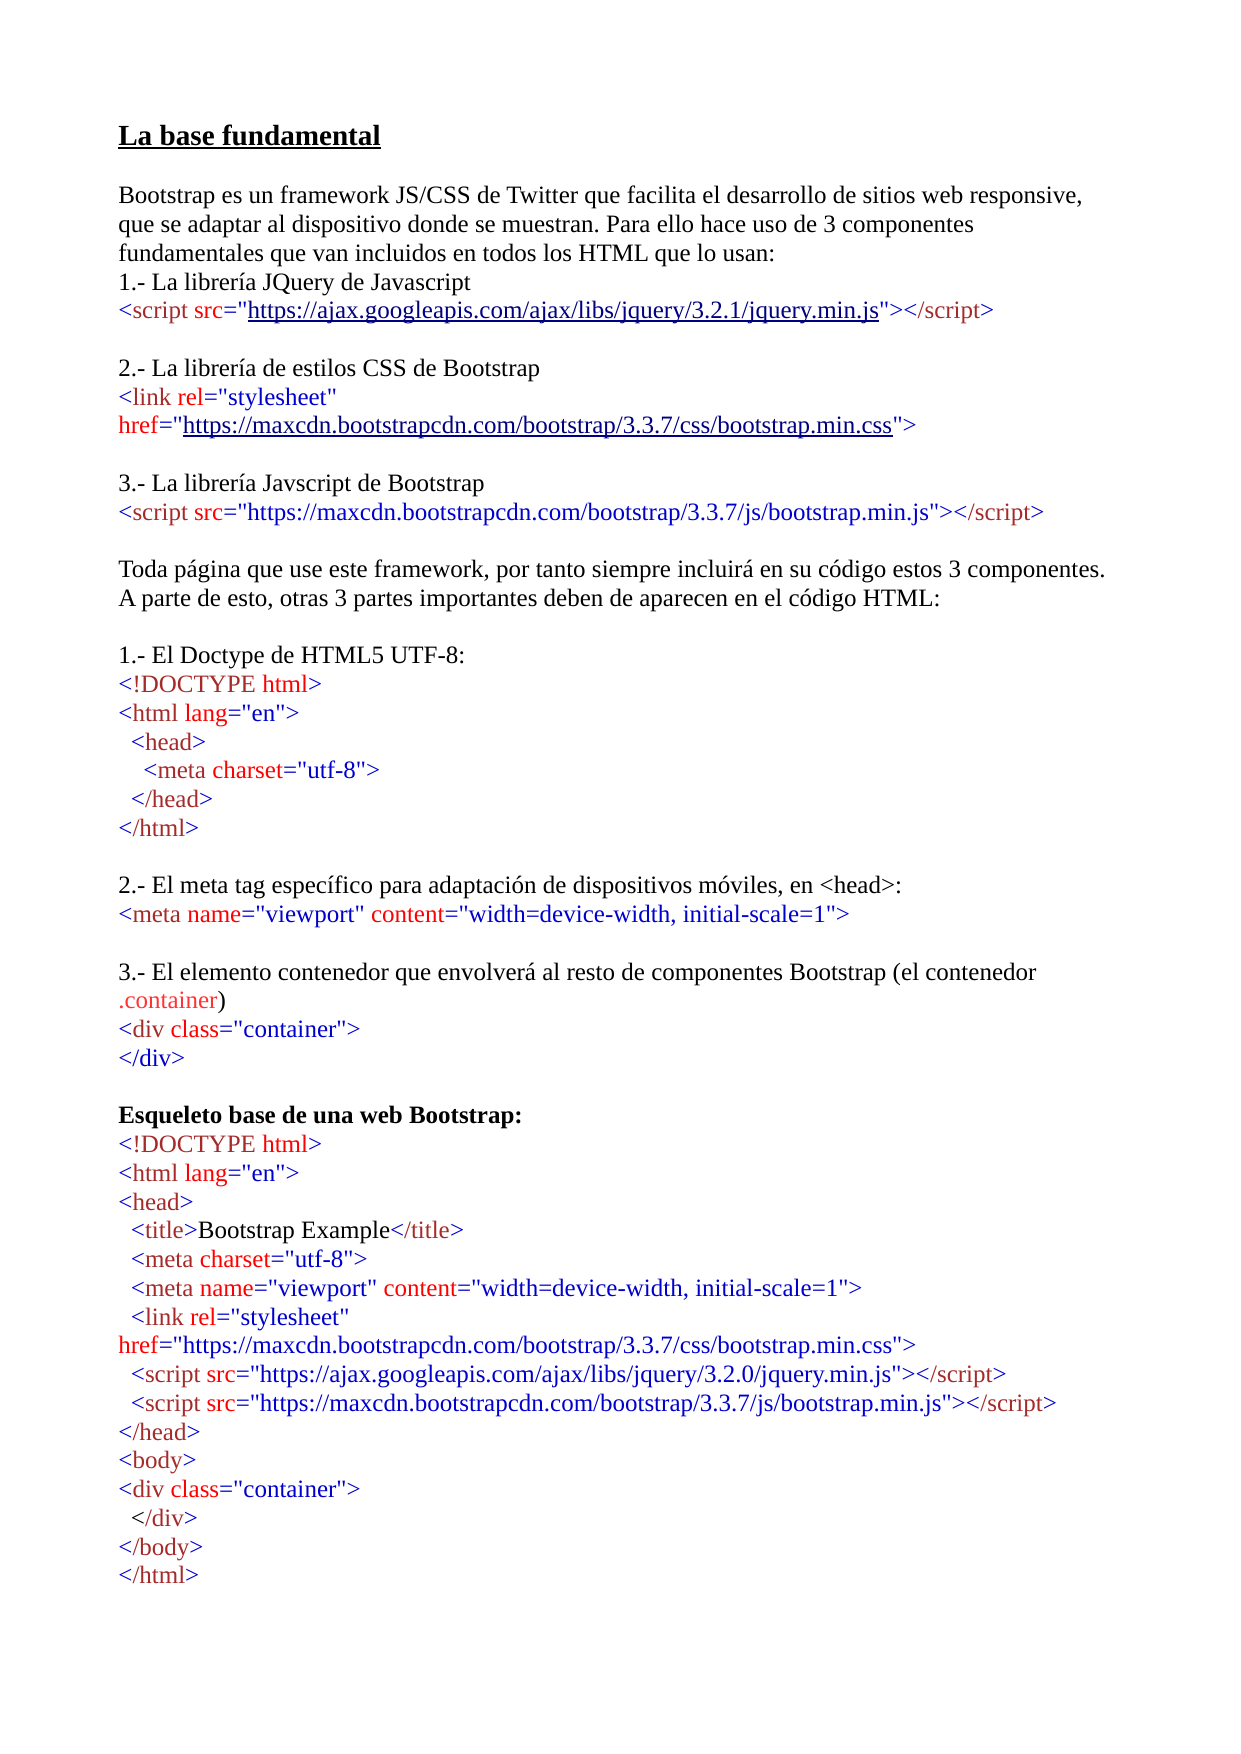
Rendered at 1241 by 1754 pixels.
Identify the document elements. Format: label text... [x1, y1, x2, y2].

text 2.- La librería de estilos CSS de Bootstrap [118, 353, 1122, 382]
text <script src="https://ajax.googleapis.com/ajax/libs/jquery/3.2.1/jquery.min.js"></script> [118, 295, 1122, 324]
text 3.- La librería Javscript de Bootstrap [118, 468, 1122, 497]
text <!DOCTYPE html> <html lang="en"> <head> <meta charset="utf-8"> </head> </html> [118, 669, 1122, 842]
text La base fundamental [118, 118, 1122, 152]
text 2.- El meta tag específico para adaptación de dispositivos móviles, en <head>: [118, 870, 1122, 899]
text Toda página que use este framework, por tanto siempre incluirá en su código estos 3 componentes. A parte de esto, otras 3 partes importantes deben de aparecen en el código HTML: [118, 554, 1122, 612]
text 3.- El elemento contenedor que envolverá al resto de componentes Bootstrap (el contenedor .container) [118, 957, 1122, 1014]
text <link rel="stylesheet" href="https://maxcdn.bootstrapcdn.com/bootstrap/3.3.7/css/bootstrap.min.css"> [118, 382, 1122, 439]
text <div class="container"> [118, 1014, 1122, 1043]
text 1.- La librería JQuery de Javascript [118, 267, 1122, 295]
text <meta name="viewport" content="width=device-width, initial-scale=1"> [118, 899, 1122, 928]
text Esqueleto base de una web Bootstrap: [118, 1100, 1122, 1129]
text 1.- El Doctype de HTML5 UTF-8: [118, 640, 1122, 669]
text <!DOCTYPE html> <html lang="en"> <head> <title>Bootstrap Example</title> <meta charset="utf-8"> <meta name="viewport" content="width=device-width, initial-scale=1"> <link rel="stylesheet" href="https://maxcdn.bootstrapcdn.com/bootstrap/3.3.7/css/bootstrap.min.css"> <script src="https://ajax.googleapis.com/ajax/libs/jquery/3.2.0/jquery.min.js"></script> <script src="https://maxcdn.bootstrapcdn.com/bootstrap/3.3.7/js/bootstrap.min.js"></script> </head> <body> <div class="container"> </div> </body> </html> [118, 1129, 1122, 1589]
text <script src="https://maxcdn.bootstrapcdn.com/bootstrap/3.3.7/js/bootstrap.min.js"></script> [118, 497, 1122, 525]
text Bootstrap es un framework JS/CSS de Twitter que facilita el desarrollo de sitios web responsive, que se adaptar al dispositivo donde se muestran. Para ello hace uso de 3 componentes fundamentales que van incluidos en todos los HTML que lo usan: [118, 180, 1122, 267]
text </div> [118, 1043, 1122, 1072]
